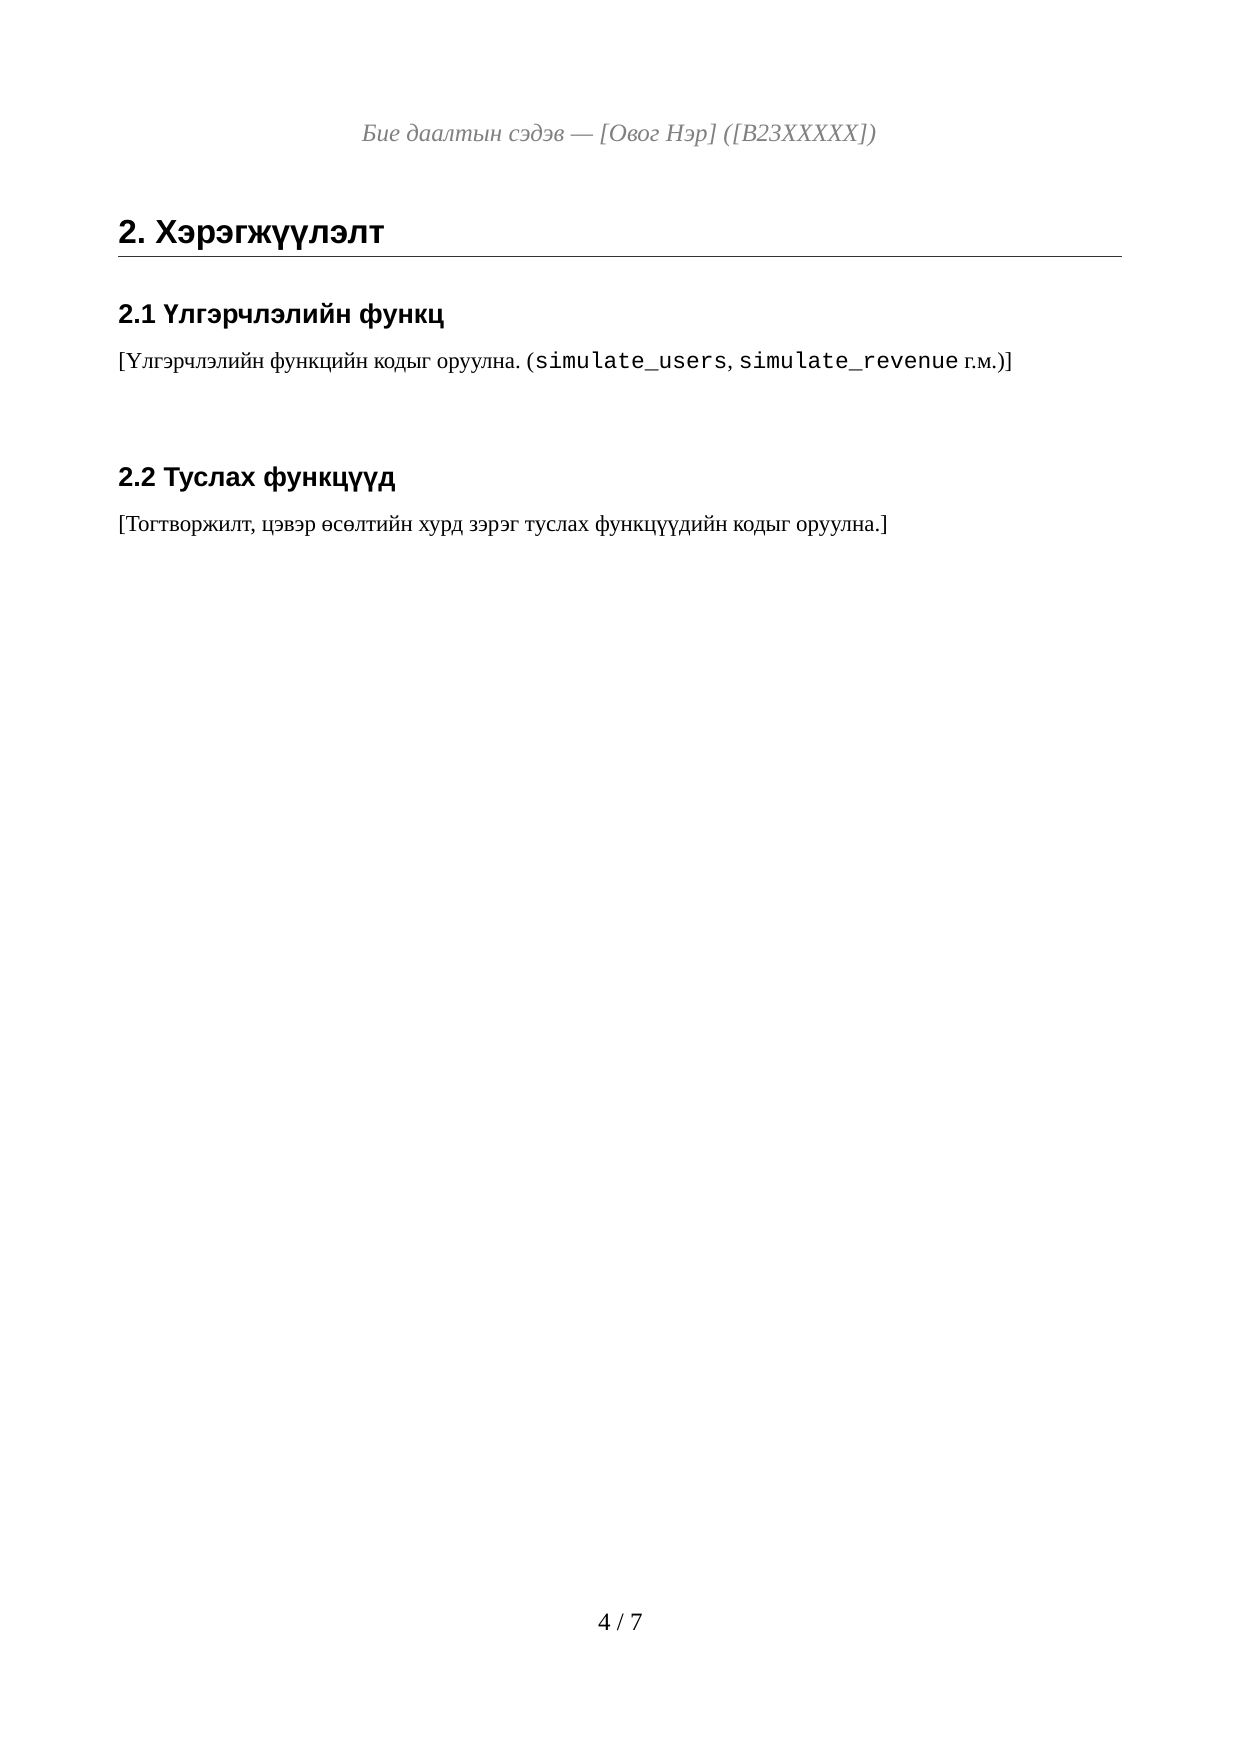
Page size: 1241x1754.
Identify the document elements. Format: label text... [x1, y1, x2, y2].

subtitle 2.2 Туслах функцүүд [118, 461, 1122, 492]
subtitle 2. Хэрэгжүүлэлт [118, 212, 1122, 256]
subtitle 2.1 Үлгэрчлэлийн функц [118, 298, 1122, 330]
text [Тогтворжилт, цэвэр өсөлтийн хурд зэрэг туслах функцүүдийн кодыг оруулна.] [118, 510, 1122, 536]
text [Үлгэрчлэлийн функцийн кодыг оруулна. (simulate_users, simulate_revenue г.м.)] [118, 347, 1122, 376]
